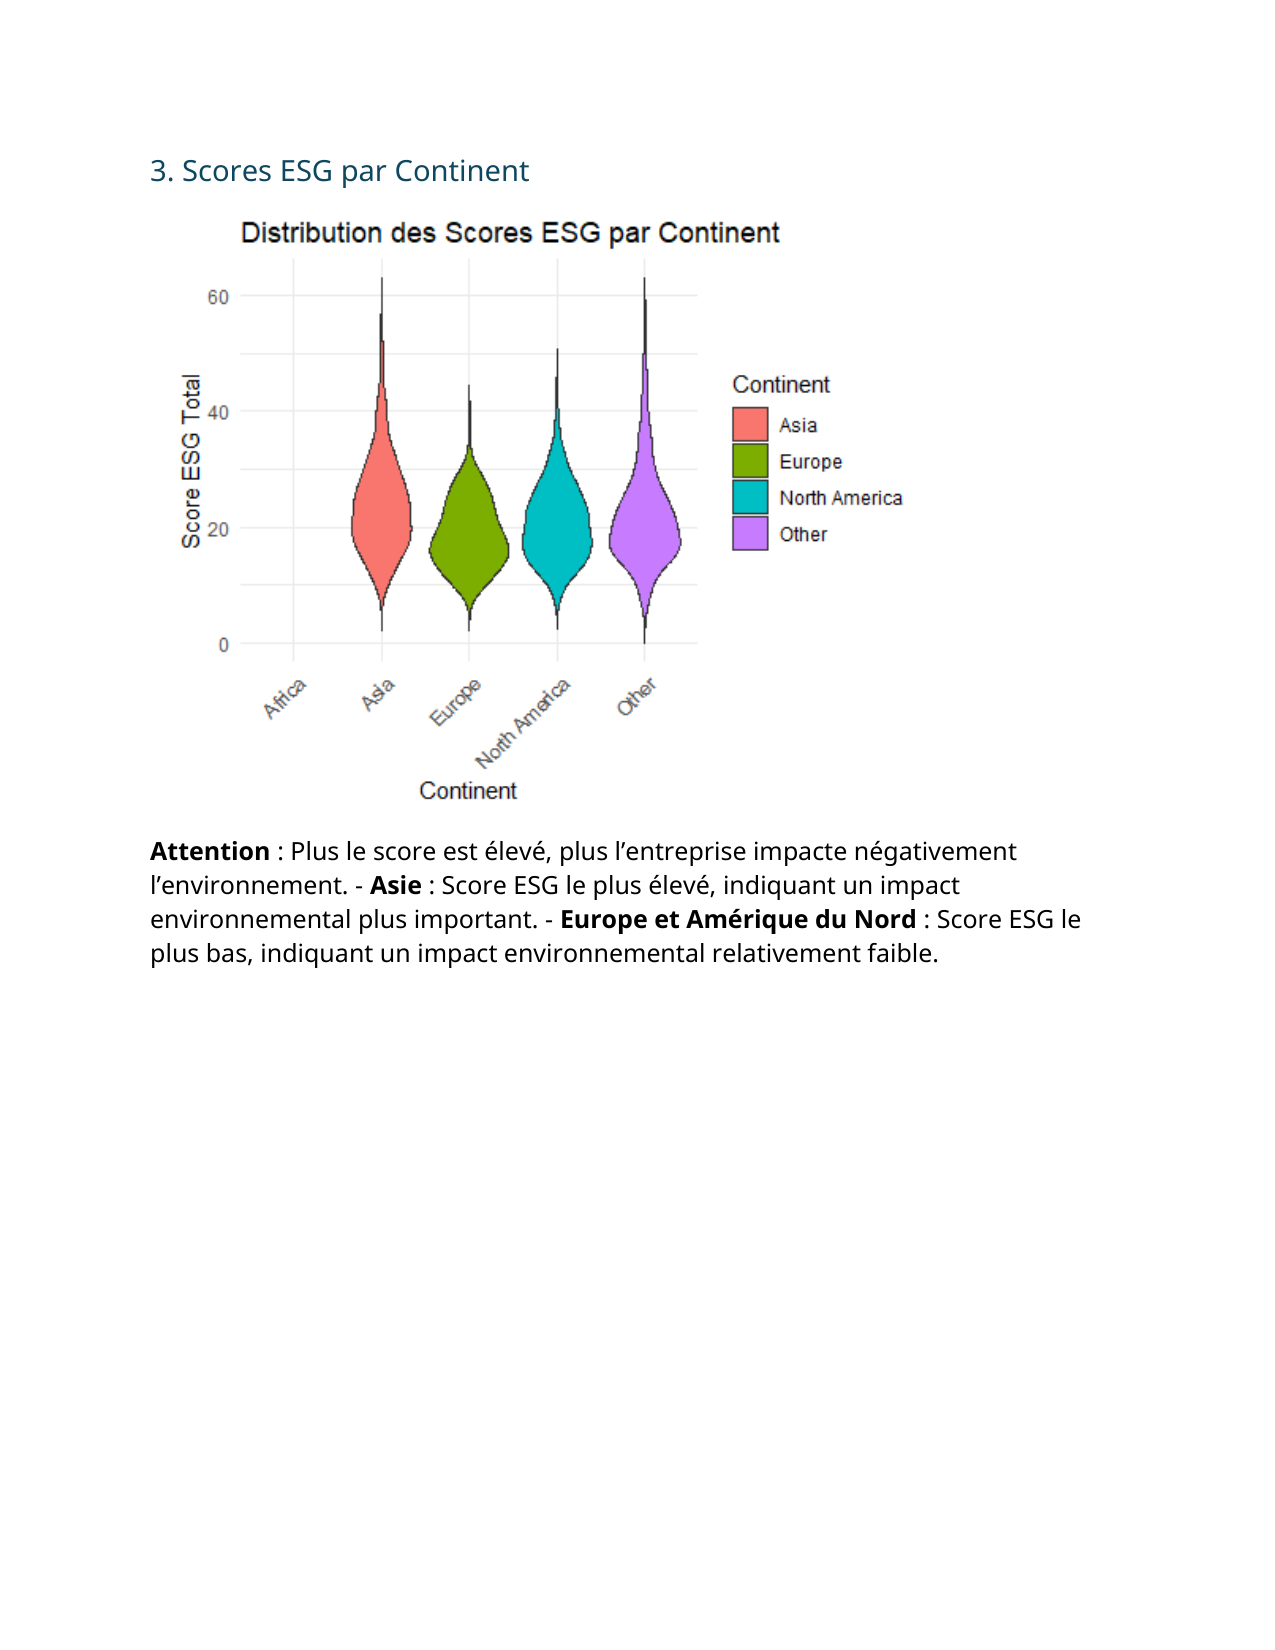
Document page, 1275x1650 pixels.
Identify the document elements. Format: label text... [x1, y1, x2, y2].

picture [168, 208, 927, 815]
subtitle 3. Scores ESG par Continent [150, 150, 1125, 190]
text Attention : Plus le score est élevé, plus l’entreprise impacte négativement l’environnement. - Asie : Score ESG le plus élevé, indiquant un impact environnemental plus important. - Europe et Amérique du Nord : Score ESG le plus bas, indiquant un impact environnemental relativement faible. [150, 833, 1125, 970]
